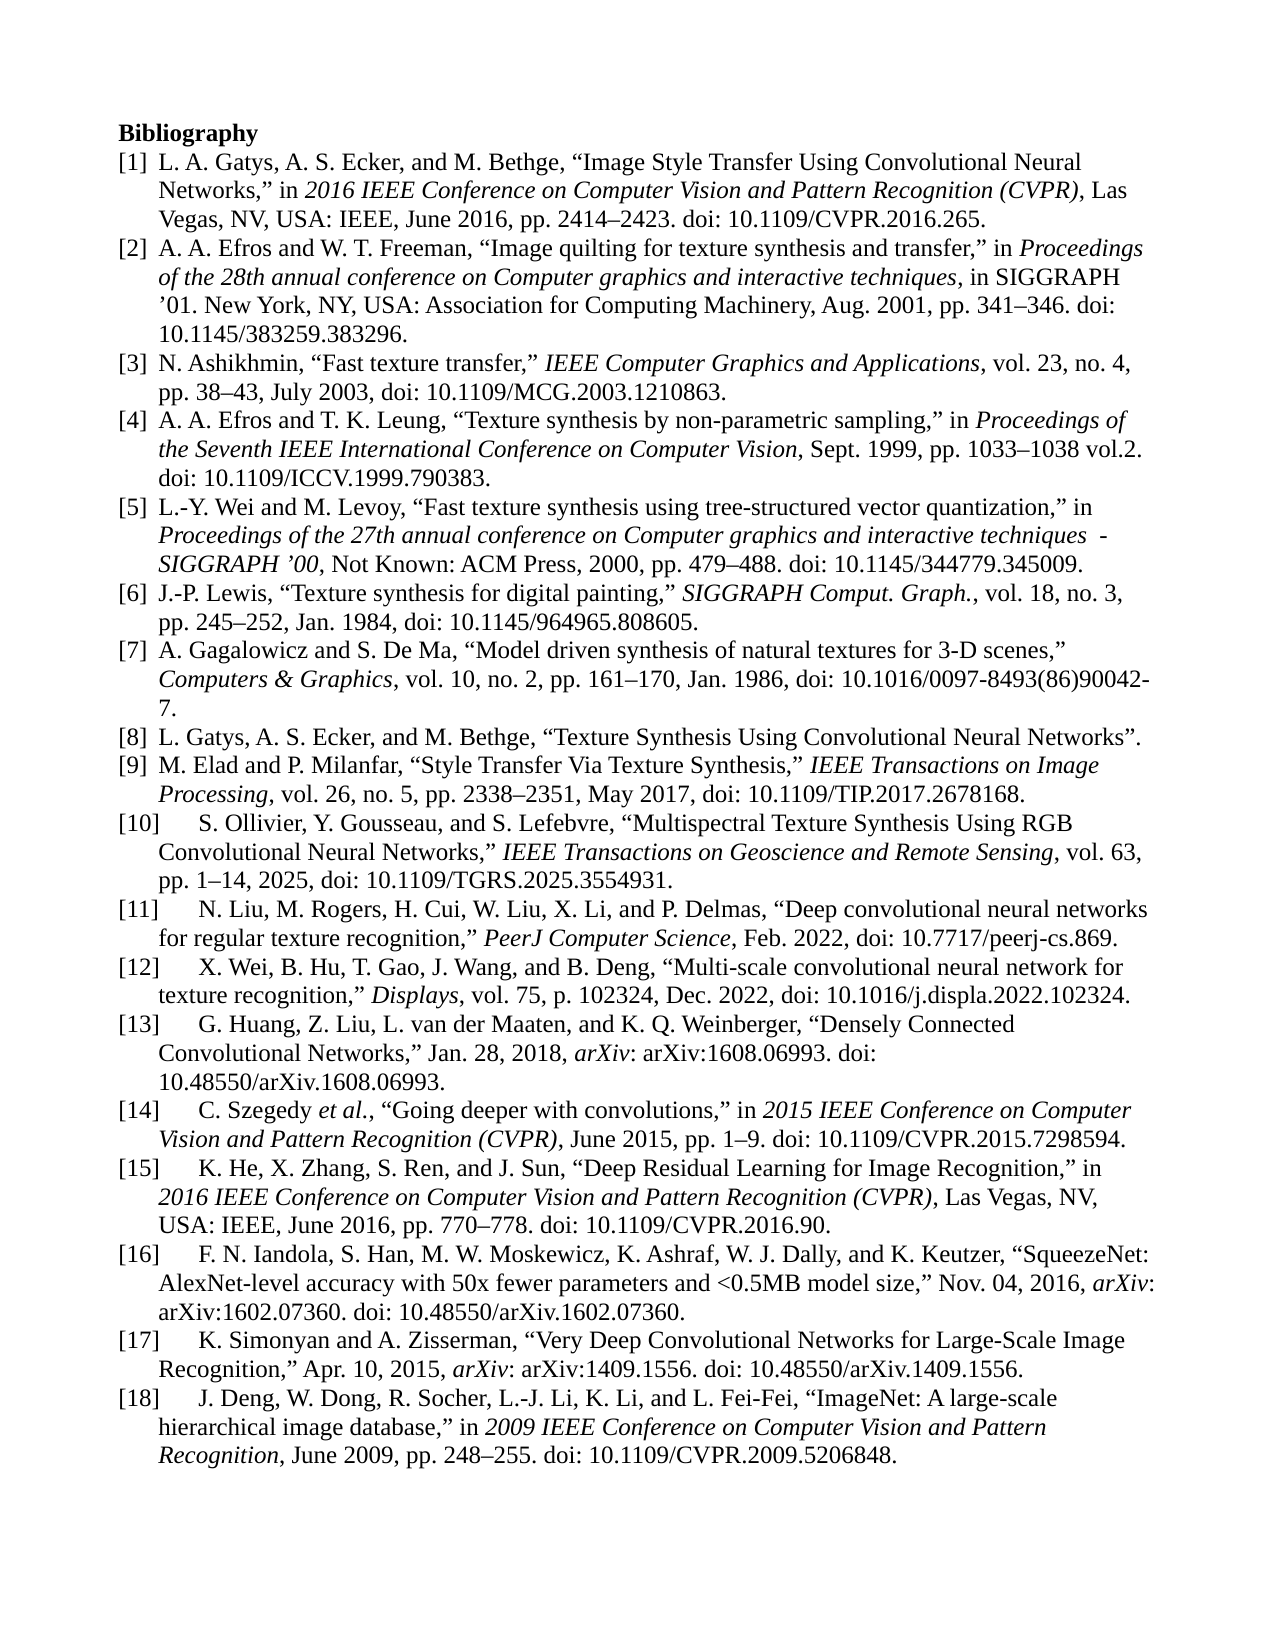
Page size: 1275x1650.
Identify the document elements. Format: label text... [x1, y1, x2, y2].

text [2] A. A. Efros and W. T. Freeman, “Image quilting for texture synthesis and transfer,” in Proceedings of the 28th annual conference on Computer graphics and interactive techniques, in SIGGRAPH ’01. New York, NY, USA: Association for Computing Machinery, Aug. 2001, pp. 341–346. doi: 10.1145/383259.383296. [118, 233, 1157, 348]
text [5] L.-Y. Wei and M. Levoy, “Fast texture synthesis using tree-structured vector quantization,” in Proceedings of the 27th annual conference on Computer graphics and interactive techniques - SIGGRAPH ’00, Not Known: ACM Press, 2000, pp. 479–488. doi: 10.1145/344779.345009. [118, 492, 1157, 578]
text [17] K. Simonyan and A. Zisserman, “Very Deep Convolutional Networks for Large-Scale Image Recognition,” Apr. 10, 2015, arXiv: arXiv:1409.1556. doi: 10.48550/arXiv.1409.1556. [118, 1326, 1157, 1383]
text [10] S. Ollivier, Y. Gousseau, and S. Lefebvre, “Multispectral Texture Synthesis Using RGB Convolutional Neural Networks,” IEEE Transactions on Geoscience and Remote Sensing, vol. 63, pp. 1–14, 2025, doi: 10.1109/TGRS.2025.3554931. [118, 808, 1157, 894]
text [7] A. Gagalowicz and S. De Ma, “Model driven synthesis of natural textures for 3-D scenes,” Computers & Graphics, vol. 10, no. 2, pp. 161–170, Jan. 1986, doi: 10.1016/0097-8493(86)90042-7. [118, 636, 1157, 722]
text [1] L. A. Gatys, A. S. Ecker, and M. Bethge, “Image Style Transfer Using Convolutional Neural Networks,” in 2016 IEEE Conference on Computer Vision and Pattern Recognition (CVPR), Las Vegas, NV, USA: IEEE, June 2016, pp. 2414–2423. doi: 10.1109/CVPR.2016.265. [118, 147, 1157, 233]
text Bibliography [118, 118, 1157, 147]
text [12] X. Wei, B. Hu, T. Gao, J. Wang, and B. Deng, “Multi-scale convolutional neural network for texture recognition,” Displays, vol. 75, p. 102324, Dec. 2022, doi: 10.1016/j.displa.2022.102324. [118, 952, 1157, 1009]
text [9] M. Elad and P. Milanfar, “Style Transfer Via Texture Synthesis,” IEEE Transactions on Image Processing, vol. 26, no. 5, pp. 2338–2351, May 2017, doi: 10.1109/TIP.2017.2678168. [118, 751, 1157, 808]
text [11] N. Liu, M. Rogers, H. Cui, W. Liu, X. Li, and P. Delmas, “Deep convolutional neural networks for regular texture recognition,” PeerJ Computer Science, Feb. 2022, doi: 10.7717/peerj-cs.869. [118, 894, 1157, 952]
text [13] G. Huang, Z. Liu, L. van der Maaten, and K. Q. Weinberger, “Densely Connected Convolutional Networks,” Jan. 28, 2018, arXiv: arXiv:1608.06993. doi: 10.48550/arXiv.1608.06993. [118, 1009, 1157, 1096]
text [16] F. N. Iandola, S. Han, M. W. Moskewicz, K. Ashraf, W. J. Dally, and K. Keutzer, “SqueezeNet: AlexNet-level accuracy with 50x fewer parameters and <0.5MB model size,” Nov. 04, 2016, arXiv: arXiv:1602.07360. doi: 10.48550/arXiv.1602.07360. [118, 1239, 1157, 1326]
text [3] N. Ashikhmin, “Fast texture transfer,” IEEE Computer Graphics and Applications, vol. 23, no. 4, pp. 38–43, July 2003, doi: 10.1109/MCG.2003.1210863. [118, 348, 1157, 406]
text [18] J. Deng, W. Dong, R. Socher, L.-J. Li, K. Li, and L. Fei-Fei, “ImageNet: A large-scale hierarchical image database,” in 2009 IEEE Conference on Computer Vision and Pattern Recognition, June 2009, pp. 248–255. doi: 10.1109/CVPR.2009.5206848. [118, 1383, 1157, 1469]
text [15] K. He, X. Zhang, S. Ren, and J. Sun, “Deep Residual Learning for Image Recognition,” in 2016 IEEE Conference on Computer Vision and Pattern Recognition (CVPR), Las Vegas, NV, USA: IEEE, June 2016, pp. 770–778. doi: 10.1109/CVPR.2016.90. [118, 1153, 1157, 1239]
text [14] C. Szegedy et al., “Going deeper with convolutions,” in 2015 IEEE Conference on Computer Vision and Pattern Recognition (CVPR), June 2015, pp. 1–9. doi: 10.1109/CVPR.2015.7298594. [118, 1096, 1157, 1153]
text [4] A. A. Efros and T. K. Leung, “Texture synthesis by non-parametric sampling,” in Proceedings of the Seventh IEEE International Conference on Computer Vision, Sept. 1999, pp. 1033–1038 vol.2. doi: 10.1109/ICCV.1999.790383. [118, 406, 1157, 492]
text [8] L. Gatys, A. S. Ecker, and M. Bethge, “Texture Synthesis Using Convolutional Neural Networks”. [118, 722, 1157, 751]
text [6] J.-P. Lewis, “Texture synthesis for digital painting,” SIGGRAPH Comput. Graph., vol. 18, no. 3, pp. 245–252, Jan. 1984, doi: 10.1145/964965.808605. [118, 578, 1157, 636]
